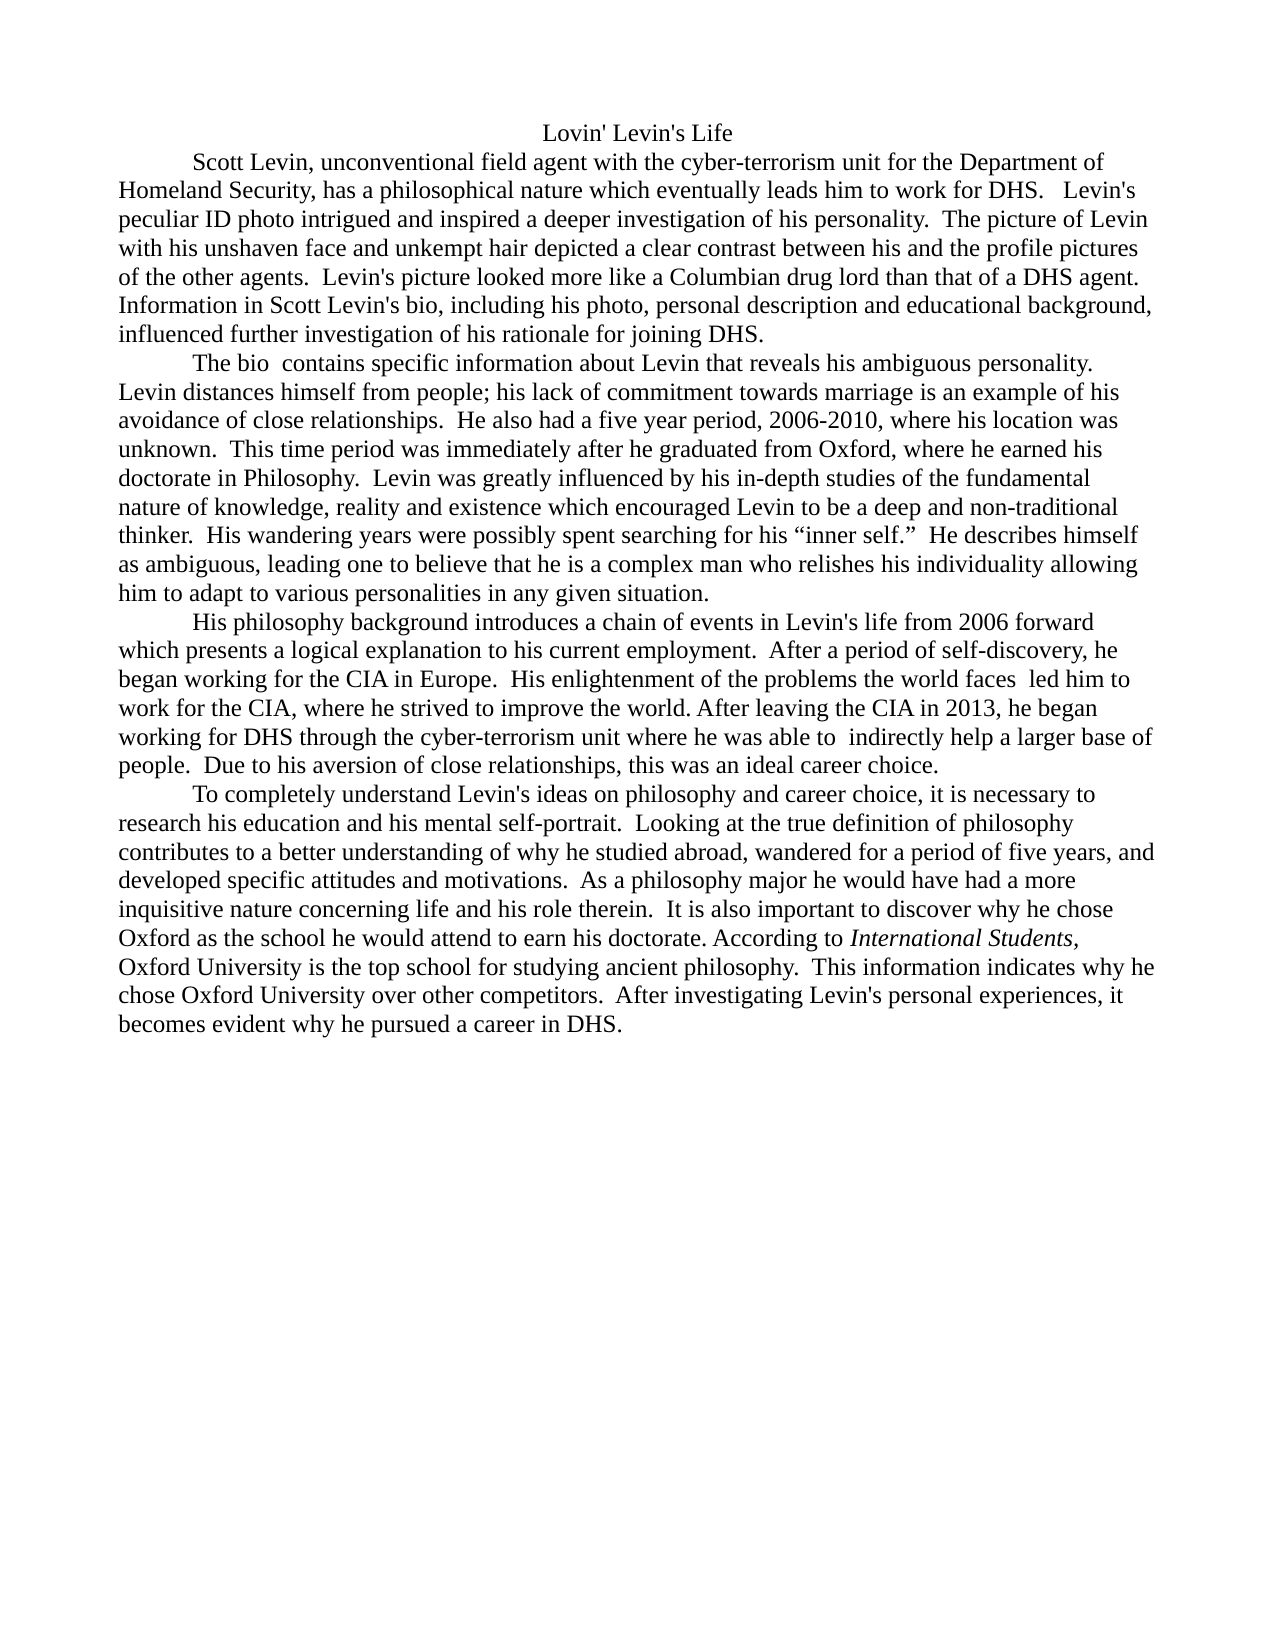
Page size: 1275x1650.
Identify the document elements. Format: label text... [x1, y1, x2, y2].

text Scott Levin, unconventional field agent with the cyber-terrorism unit for the Department of Homeland Security, has a philosophical nature which eventually leads him to work for DHS. Levin's peculiar ID photo intrigued and inspired a deeper investigation of his personality. The picture of Levin with his unshaven face and unkempt hair depicted a clear contrast between his and the profile pictures of the other agents. Levin's picture looked more like a Columbian drug lord than that of a DHS agent. Information in Scott Levin's bio, including his photo, personal description and educational background, influenced further investigation of his rationale for joining DHS. [118, 147, 1157, 348]
text His philosophy background introduces a chain of events in Levin's life from 2006 forward which presents a logical explanation to his current employment. After a period of self-discovery, he began working for the CIA in Europe. His enlightenment of the problems the world faces led him to work for the CIA, where he strived to improve the world. After leaving the CIA in 2013, he began working for DHS through the cyber-terrorism unit where he was able to indirectly help a larger base of people. Due to his aversion of close relationships, this was an ideal career choice. [118, 607, 1157, 779]
text To completely understand Levin's ideas on philosophy and career choice, it is necessary to research his education and his mental self-portrait. Looking at the true definition of philosophy contributes to a better understanding of why he studied abroad, wandered for a period of five years, and developed specific attitudes and motivations. As a philosophy major he would have had a more inquisitive nature concerning life and his role therein. It is also important to discover why he chose Oxford as the school he would attend to earn his doctorate. According to International Students, Oxford University is the top school for studying ancient philosophy. This information indicates why he chose Oxford University over other competitors. After investigating Levin's personal experiences, it becomes evident why he pursued a career in DHS. [118, 779, 1157, 1038]
text The bio contains specific information about Levin that reveals his ambiguous personality. Levin distances himself from people; his lack of commitment towards marriage is an example of his avoidance of close relationships. He also had a five year period, 2006-2010, where his location was unknown. This time period was immediately after he graduated from Oxford, where he earned his doctorate in Philosophy. Levin was greatly influenced by his in-depth studies of the fundamental nature of knowledge, reality and existence which encouraged Levin to be a deep and non-traditional thinker. His wandering years were possibly spent searching for his “inner self.” He describes himself as ambiguous, leading one to believe that he is a complex man who relishes his individuality allowing him to adapt to various personalities in any given situation. [118, 348, 1157, 607]
text Lovin' Levin's Life [118, 118, 1157, 147]
